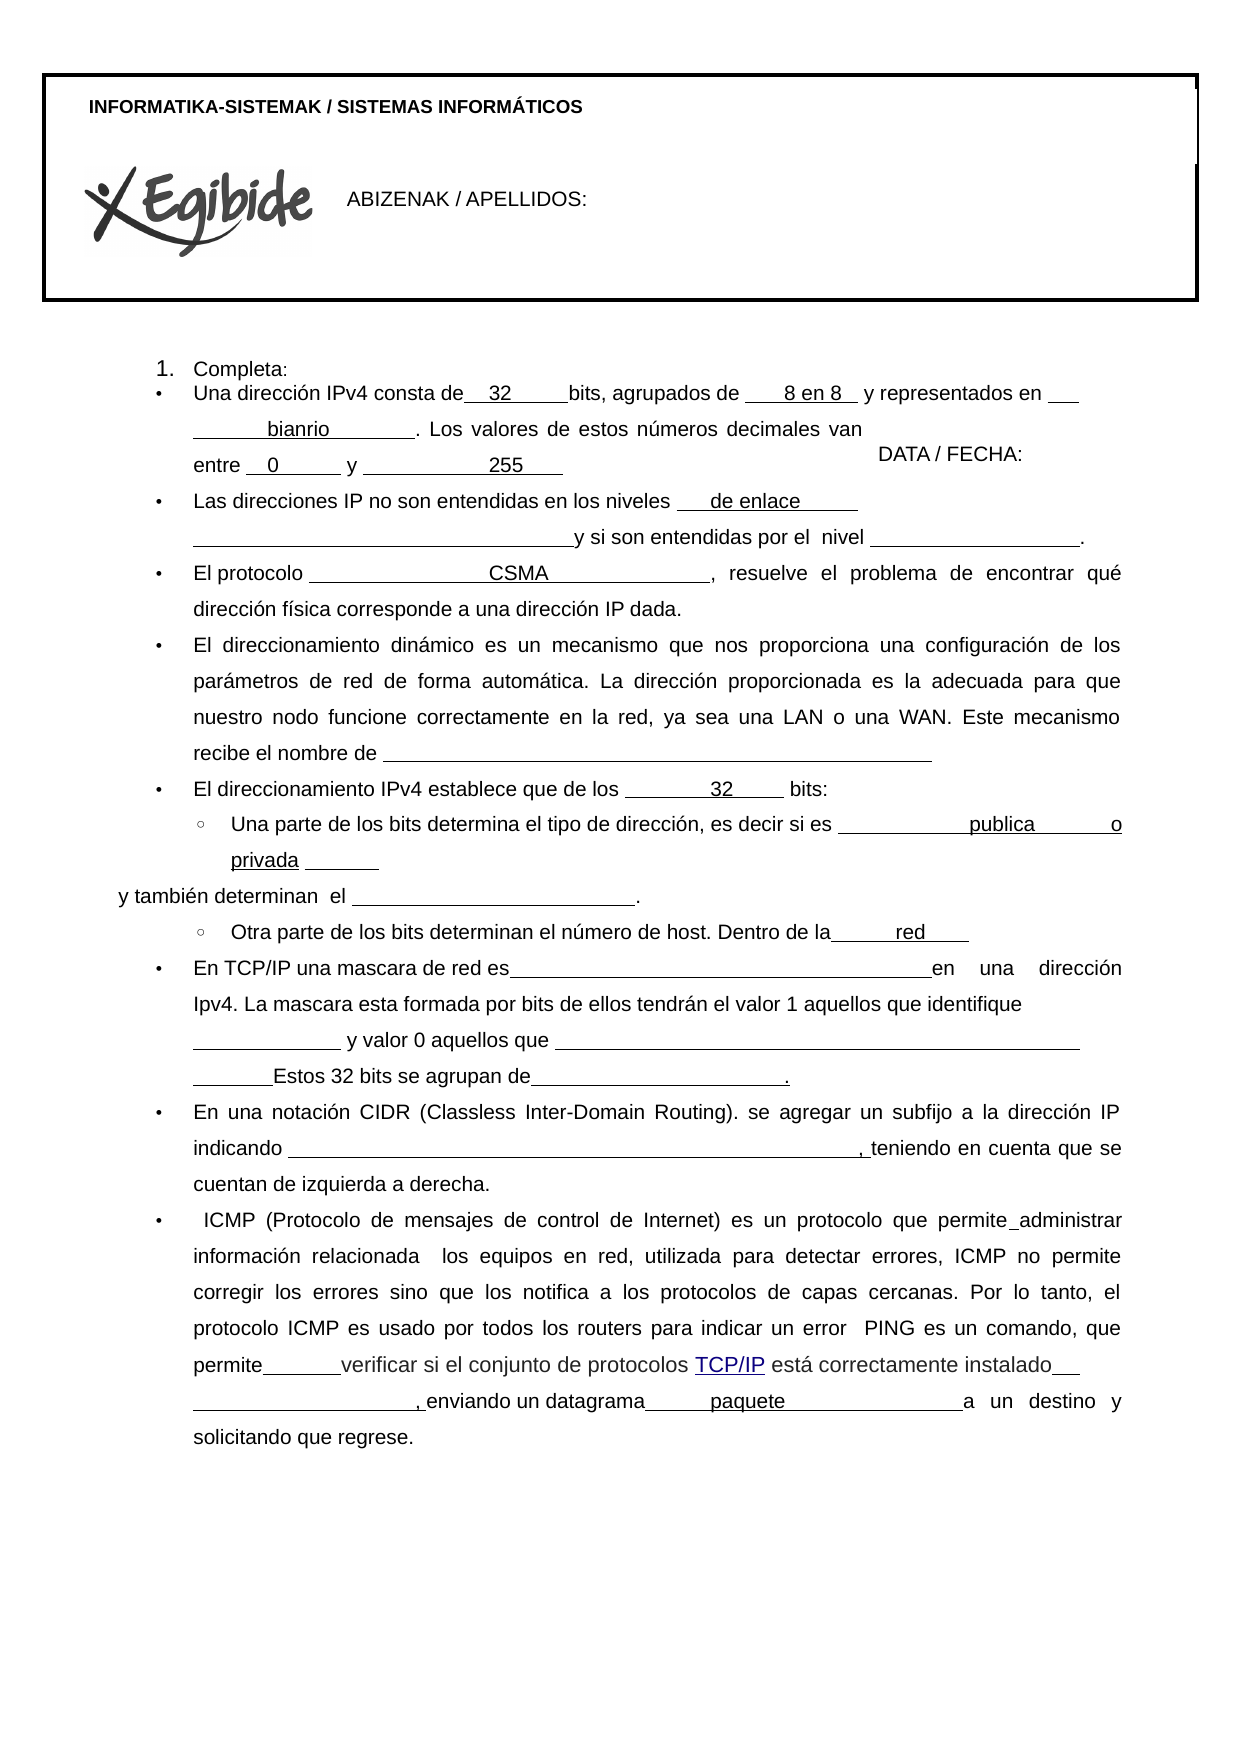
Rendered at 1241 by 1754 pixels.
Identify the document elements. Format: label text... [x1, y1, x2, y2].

text y también determinan el . [118, 884, 1122, 908]
list El direccionamiento dinámico es un mecanismo que nos proporciona una configuración de los parámetros de red de forma automática. La dirección proporcionada es la adecuada para que nuestro nodo funcione correctamente en la red, ya sea una LAN o una WAN. Este mecanismo recibe el nombre de [156, 633, 1122, 764]
list Una parte de los bits determina el tipo de dirección, es decir si es publica o privada [193, 812, 1122, 872]
list En una notación CIDR (Classless Inter-Domain Routing). se agregar un subfijo a la dirección IP indicando , teniendo en cuenta que se cuentan de izquierda a derecha. [156, 1100, 1122, 1196]
list En TCP/IP una mascara de red es en una dirección Ipv4. La mascara esta formada por bits de ellos tendrán el valor 1 aquellos que identifique y valor 0 aquellos que Estos 32 bits se agrupan de . [156, 956, 1122, 1088]
list El direccionamiento IPv4 establece que de los 32 bits: [156, 776, 1122, 800]
list Una dirección IPv4 consta de 32 bits, agrupados de 8 en 8 y representados en bianrio . Los valores de estos números decimales van entre 0 y 255 [156, 381, 1122, 477]
list ICMP (Protocolo de mensajes de control de Internet) es un protocolo que permite administrar información relacionada los equipos en red, utilizada para detectar errores, ICMP no permite corregir los errores sino que los notifica a los protocolos de capas cercanas. Por lo tanto, el protocolo ICMP es usado por todos los routers para indicar un error PING es un comando, que permite verificar si el conjunto de protocolos TCP/IP está correctamente instalado , enviando un datagrama paquete a un destino y solicitando que regrese. [156, 1208, 1122, 1449]
list Otra parte de los bits determinan el número de host. Dentro de la red [193, 920, 1122, 944]
list El protocolo CSMA , resuelve el problema de encontrar qué dirección física corresponde a una dirección IP dada. [156, 561, 1122, 621]
list Las direcciones IP no son entendidas en los niveles de enlace y si son entendidas por el nivel . [156, 489, 1122, 549]
list Completa: [156, 355, 1122, 381]
